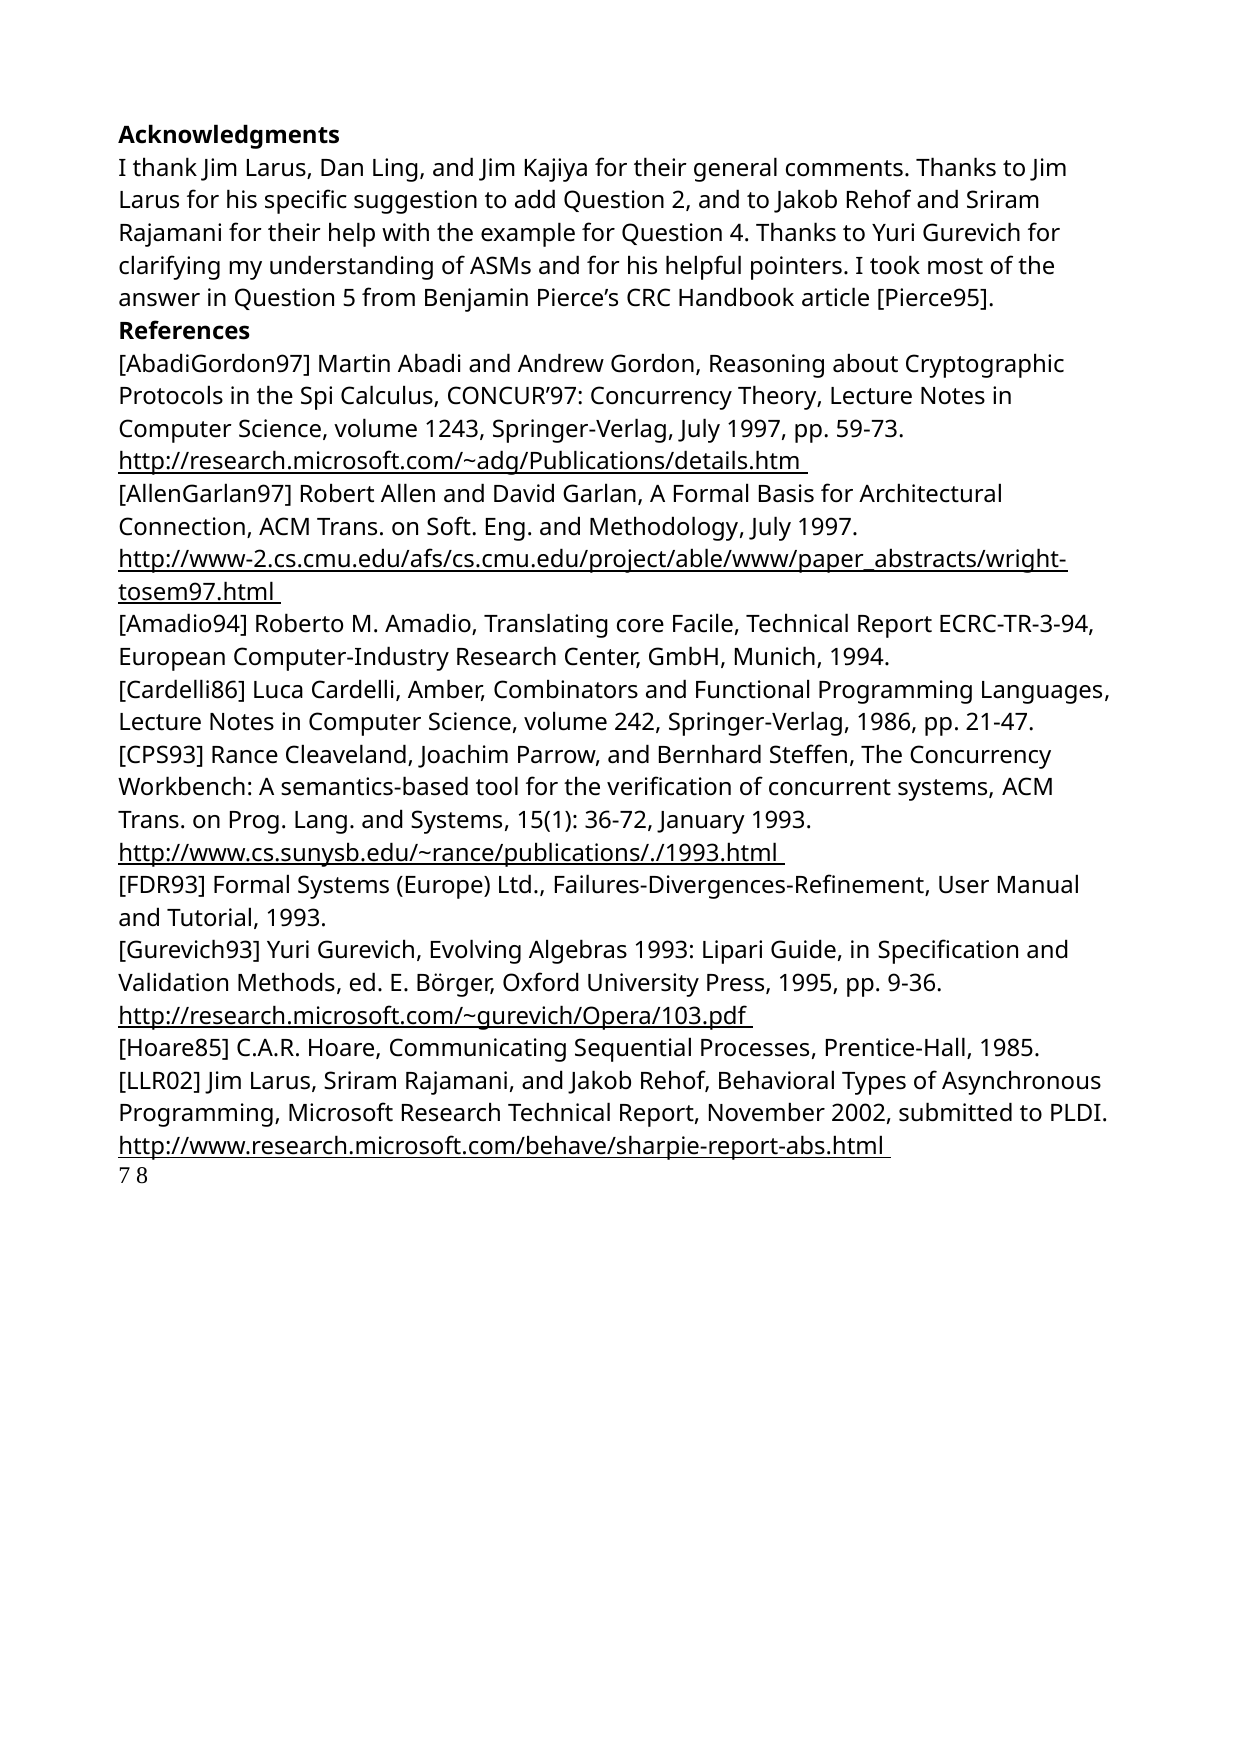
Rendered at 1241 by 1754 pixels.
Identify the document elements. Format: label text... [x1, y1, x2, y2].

text http://research.microsoft.com/~gurevich/Opera/103.pdf [118, 998, 1122, 1031]
text [Gurevich93] Yuri Gurevich, Evolving Algebras 1993: Lipari Guide, in Specification and Validation Methods, ed. E. Börger, Oxford University Press, 1995, pp. 9-36. [118, 933, 1122, 998]
text Acknowledgments [118, 118, 1122, 151]
subtitle References [118, 314, 1122, 346]
text [FDR93] Formal Systems (Europe) Ltd., Failures-Divergences-Refinement, User Manual and Tutorial, 1993. [118, 868, 1122, 933]
text [Hoare85] C.A.R. Hoare, Communicating Sequential Processes, Prentice-Hall, 1985. [118, 1031, 1122, 1064]
text [AllenGarlan97] Robert Allen and David Garlan, A Formal Basis for Architectural Connection, ACM Trans. on Soft. Eng. and Methodology, July 1997. [118, 477, 1122, 542]
text [Amadio94] Roberto M. Amadio, Translating core Facile, Technical Report ECRC-TR-3-94, European Computer-Industry Research Center, GmbH, Munich, 1994. [118, 607, 1122, 672]
text 7 8 [118, 1161, 1122, 1189]
text http://www-2.cs.cmu.edu/afs/cs.cmu.edu/project/able/www/paper_abstracts/wright-tosem97.html [118, 542, 1122, 607]
text http://research.microsoft.com/~adg/Publications/details.htm [118, 444, 1122, 477]
text http://www.research.microsoft.com/behave/sharpie-report-abs.html [118, 1129, 1122, 1161]
text [Cardelli86] Luca Cardelli, Amber, Combinators and Functional Programming Languages, Lecture Notes in Computer Science, volume 242, Springer-Verlag, 1986, pp. 21-47. [118, 672, 1122, 738]
text [LLR02] Jim Larus, Sriram Rajamani, and Jakob Rehof, Behavioral Types of Asynchronous Programming, Microsoft Research Technical Report, November 2002, submitted to PLDI. [118, 1064, 1122, 1129]
text I thank Jim Larus, Dan Ling, and Jim Kajiya for their general comments. Thanks to Jim Larus for his specific suggestion to add Question 2, and to Jakob Rehof and Sriram Rajamani for their help with the example for Question 4. Thanks to Yuri Gurevich for clarifying my understanding of ASMs and for his helpful pointers. I took most of the answer in Question 5 from Benjamin Pierce’s CRC Handbook article [Pierce95]. [118, 151, 1122, 314]
text [AbadiGordon97] Martin Abadi and Andrew Gordon, Reasoning about Cryptographic Protocols in the Spi Calculus, CONCUR’97: Concurrency Theory, Lecture Notes in Computer Science, volume 1243, Springer-Verlag, July 1997, pp. 59-73. [118, 346, 1122, 444]
text [CPS93] Rance Cleaveland, Joachim Parrow, and Bernhard Steffen, The Concurrency Workbench: A semantics-based tool for the verification of concurrent systems, ACM Trans. on Prog. Lang. and Systems, 15(1): 36-72, January 1993. http://www.cs.sunysb.edu/~rance/publications/./1993.html [118, 738, 1122, 868]
